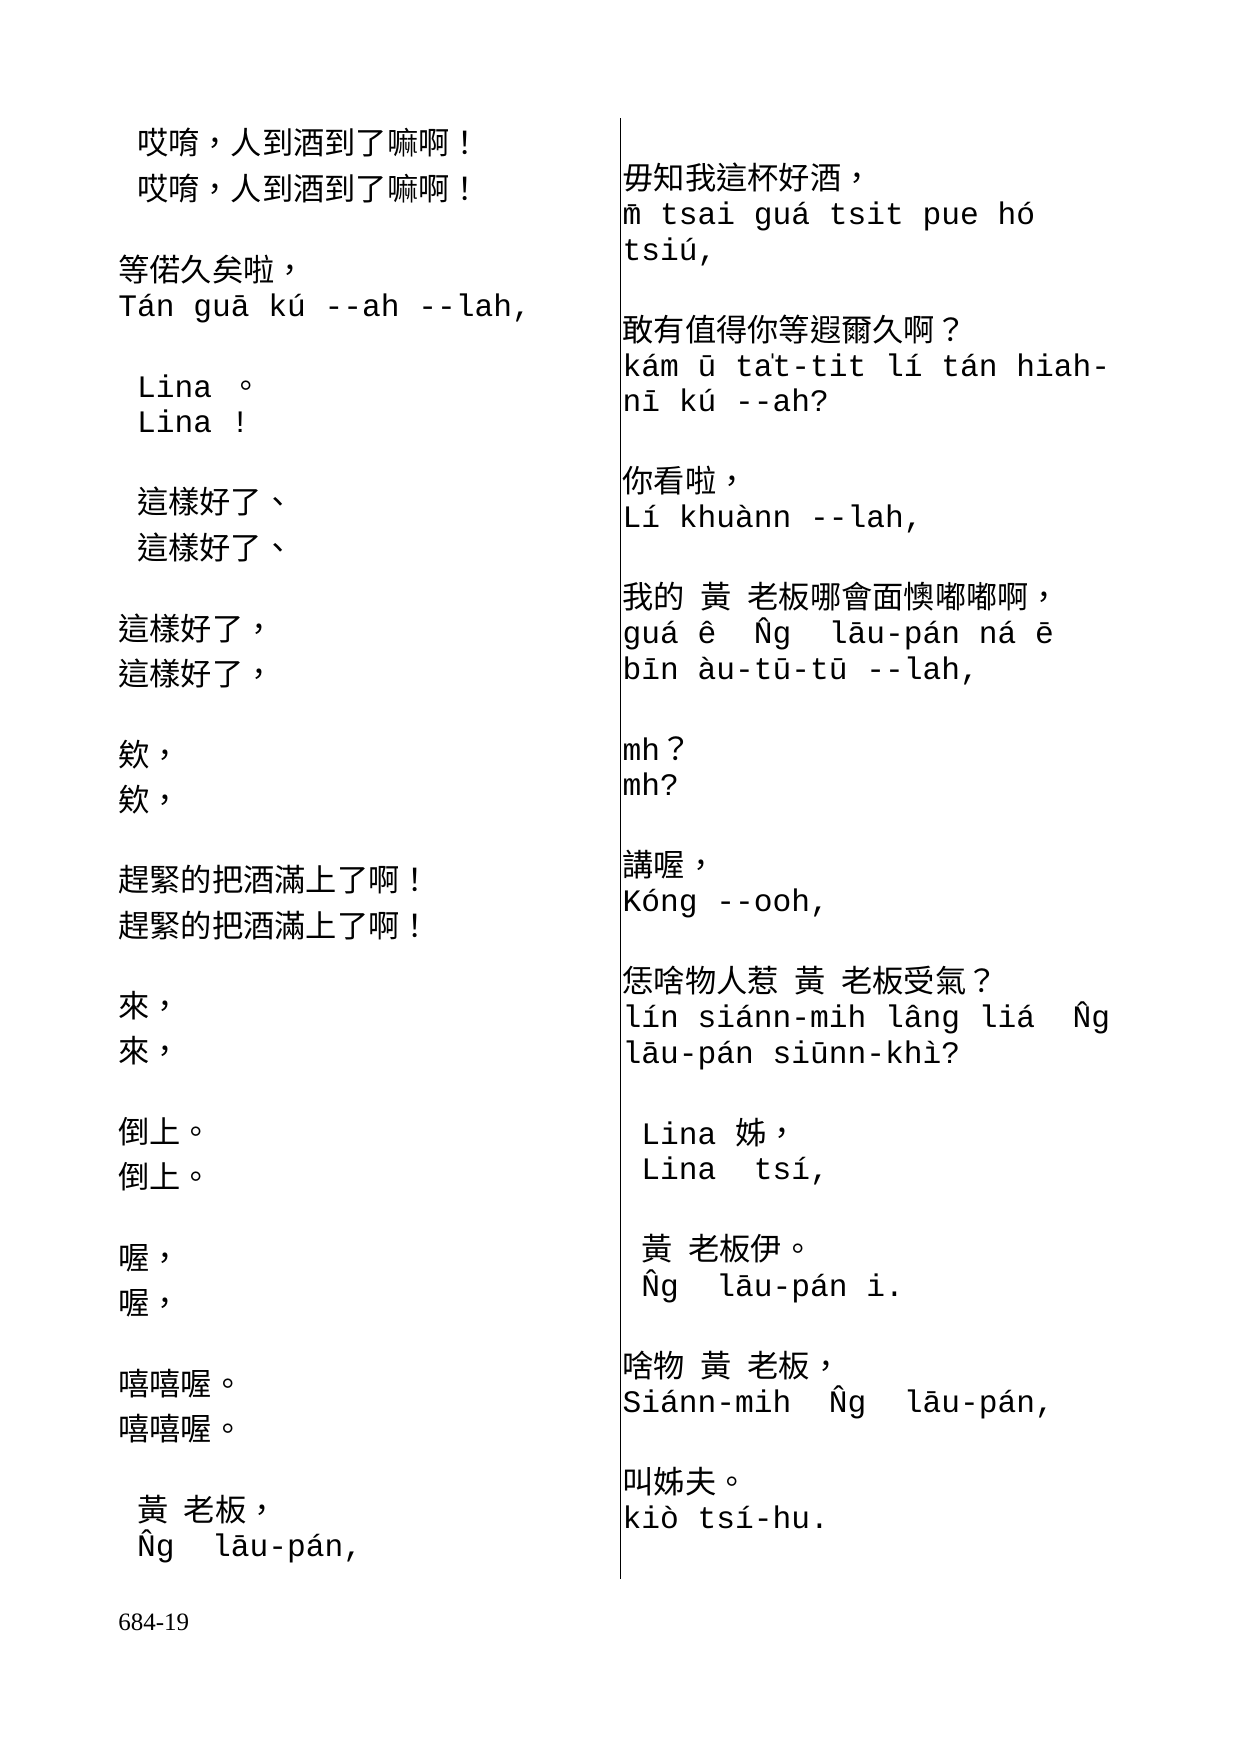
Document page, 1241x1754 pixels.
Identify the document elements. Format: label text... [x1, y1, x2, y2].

text 等偌久矣啦， [118, 245, 618, 290]
text N̂g lāu-pán i. [622, 1270, 1122, 1305]
text lín siánn-mih lâng liá N̂g lāu-pán siūnn-khì? [622, 1002, 1122, 1072]
text 哎唷，人到酒到了嘛啊！ [118, 118, 618, 164]
text Lina tsí, [622, 1153, 1122, 1189]
text Lí khuànn --lah, [622, 502, 1122, 537]
text 來， [118, 981, 618, 1027]
text guá ê N̂g lāu-pán ná ē bīn àu-tū-tū --lah, [622, 618, 1122, 688]
text 黃 老板， [118, 1485, 618, 1530]
text 欸， [118, 775, 618, 820]
text 你看啦， [622, 456, 1122, 502]
text 黃 老板伊。 [622, 1224, 1122, 1270]
text kám ū ta̍t-tit lí tán hiah-nī kú --ah? [622, 350, 1122, 421]
text N̂g lāu-pán, [118, 1530, 618, 1566]
text Siánn-mih N̂g lāu-pán, [622, 1386, 1122, 1421]
text 毋知我這杯好酒， [622, 153, 1122, 199]
text 講喔， [622, 840, 1122, 886]
text 啥物 黃 老板， [622, 1341, 1122, 1386]
text 這樣好了、 [118, 477, 618, 523]
text 叫姊夫。 [622, 1457, 1122, 1502]
text 嘻嘻喔。 [118, 1359, 618, 1404]
text 恁啥物人惹 黃 老板受氣？ [622, 956, 1122, 1002]
text 這樣好了， [118, 649, 618, 694]
text mh? [622, 769, 1122, 805]
text 倒上。 [118, 1107, 618, 1152]
text 欸， [118, 730, 618, 775]
text Kóng --ooh, [622, 886, 1122, 921]
text 我的 黃 老板哪會面懊嘟嘟啊， [622, 572, 1122, 618]
text m̄ tsai guá tsit pue hó tsiú, [622, 199, 1122, 269]
text kiò tsí-hu. [622, 1502, 1122, 1537]
text 這樣好了、 [118, 523, 618, 568]
text Lina ! [118, 406, 618, 442]
text 喔， [118, 1278, 618, 1323]
text 喔， [118, 1233, 618, 1278]
text 倒上。 [118, 1152, 618, 1198]
text 哎唷，人到酒到了嘛啊！ [118, 164, 618, 209]
text Lina 姊， [622, 1108, 1122, 1153]
text mh？ [622, 724, 1122, 769]
text 趕緊的把酒滿上了啊！ [118, 901, 618, 946]
text 敢有值得你等遐爾久啊？ [622, 305, 1122, 350]
text 嘻嘻喔。 [118, 1404, 618, 1449]
text 趕緊的把酒滿上了啊！ [118, 856, 618, 901]
text Lina 。 [118, 361, 618, 406]
text Tán guā kú --ah --lah, [118, 290, 618, 325]
text 來， [118, 1027, 618, 1072]
text 這樣好了， [118, 604, 618, 649]
